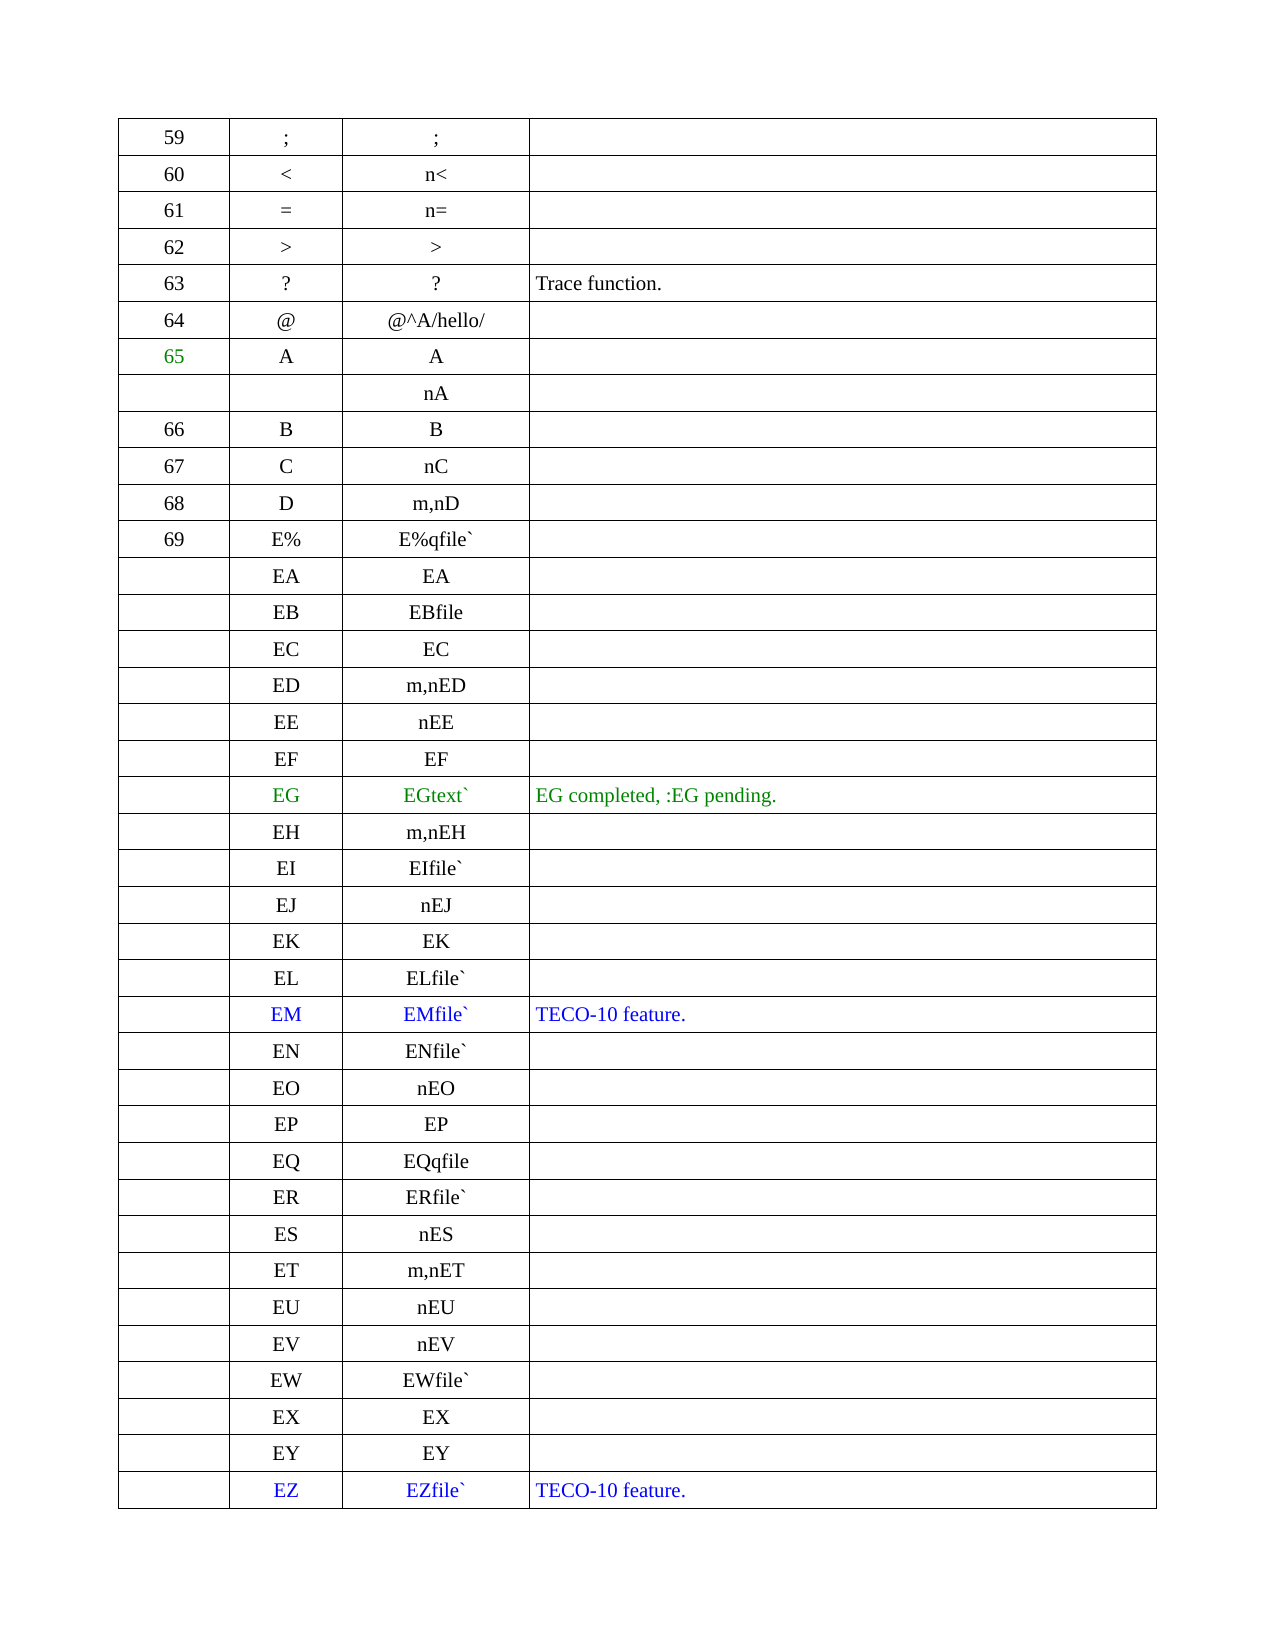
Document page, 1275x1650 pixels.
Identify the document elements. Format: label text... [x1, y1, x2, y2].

table_cell [119, 741, 229, 776]
table_cell [119, 924, 229, 959]
table_cell EN [230, 1033, 342, 1069]
table_cell [530, 668, 1156, 703]
table_cell B [230, 412, 342, 447]
table_cell EP [230, 1106, 342, 1142]
table_cell EC [343, 631, 529, 667]
table_cell [530, 887, 1156, 922]
table_cell @ [230, 302, 342, 337]
table_cell [119, 1216, 229, 1252]
table_cell n< [343, 156, 529, 191]
table_cell [119, 595, 229, 630]
table_cell EZ [230, 1472, 342, 1507]
table_cell Trace function. [530, 265, 1156, 301]
table_cell EQqfile [343, 1143, 529, 1178]
table_cell EWfile` [343, 1362, 529, 1398]
table_cell [530, 375, 1156, 411]
table_cell [119, 1326, 229, 1361]
table_cell A [343, 339, 529, 374]
table_cell [119, 1472, 229, 1507]
table_cell 65 [119, 339, 229, 374]
table_cell EP [343, 1106, 529, 1142]
table_cell [530, 631, 1156, 667]
table_cell EI [230, 850, 342, 886]
table_cell 66 [119, 412, 229, 447]
table_cell [530, 521, 1156, 557]
table_cell [530, 924, 1156, 959]
table_cell EF [230, 741, 342, 776]
table_cell < [230, 156, 342, 191]
table_cell 68 [119, 485, 229, 520]
table_cell [530, 1033, 1156, 1069]
table_cell [119, 850, 229, 886]
table_cell [119, 1070, 229, 1105]
table_cell EY [343, 1435, 529, 1471]
table_cell 69 [119, 521, 229, 557]
table_cell [119, 1253, 229, 1288]
table_cell ? [230, 265, 342, 301]
table_cell ELfile` [343, 960, 529, 996]
table_cell ; [230, 119, 342, 155]
table_cell [530, 1143, 1156, 1178]
table_cell [119, 704, 229, 740]
table_cell EO [230, 1070, 342, 1105]
table_cell [119, 814, 229, 849]
table_cell @^A/hello/ [343, 302, 529, 337]
table_cell [119, 1143, 229, 1178]
table_cell [530, 339, 1156, 374]
table_cell [119, 887, 229, 922]
table_cell [530, 1180, 1156, 1215]
table_cell EK [343, 924, 529, 959]
table_cell EM [230, 997, 342, 1032]
table_cell 63 [119, 265, 229, 301]
table_cell 61 [119, 192, 229, 228]
table_cell [119, 1399, 229, 1434]
table_cell [530, 558, 1156, 593]
table_cell nC [343, 448, 529, 484]
table_cell m,nET [343, 1253, 529, 1288]
table_cell ? [343, 265, 529, 301]
table_cell [119, 997, 229, 1032]
table_cell D [230, 485, 342, 520]
table_cell nES [343, 1216, 529, 1252]
table_cell [530, 1070, 1156, 1105]
table_cell [119, 960, 229, 996]
table_cell 62 [119, 229, 229, 264]
table_cell [530, 1106, 1156, 1142]
table_cell m,nEH [343, 814, 529, 849]
table_cell EG [230, 777, 342, 813]
table_cell [119, 668, 229, 703]
table_cell B [343, 412, 529, 447]
table_cell ET [230, 1253, 342, 1288]
table_cell [119, 1180, 229, 1215]
table_cell EW [230, 1362, 342, 1398]
table_cell m,nED [343, 668, 529, 703]
table_cell [530, 741, 1156, 776]
table_cell [530, 1326, 1156, 1361]
table_cell ED [230, 668, 342, 703]
table_cell [530, 1435, 1156, 1471]
table_cell TECO-10 feature. [530, 1472, 1156, 1507]
table_cell [119, 375, 229, 411]
table_cell nEO [343, 1070, 529, 1105]
table_cell > [230, 229, 342, 264]
table_cell EE [230, 704, 342, 740]
table_cell [530, 1253, 1156, 1288]
table_cell EIfile` [343, 850, 529, 886]
table_cell ER [230, 1180, 342, 1215]
table_cell [530, 1216, 1156, 1252]
table_cell EU [230, 1289, 342, 1325]
table_cell ; [343, 119, 529, 155]
table_cell EQ [230, 1143, 342, 1178]
table_cell E% [230, 521, 342, 557]
table_cell [119, 1362, 229, 1398]
table_cell EK [230, 924, 342, 959]
table_cell n= [343, 192, 529, 228]
table_cell [530, 960, 1156, 996]
table_cell [530, 302, 1156, 337]
table_cell [530, 448, 1156, 484]
table_cell 60 [119, 156, 229, 191]
table_cell EY [230, 1435, 342, 1471]
table_cell [530, 229, 1156, 264]
table_cell [530, 156, 1156, 191]
table_cell EBfile [343, 595, 529, 630]
table_cell nEV [343, 1326, 529, 1361]
table_cell ERfile` [343, 1180, 529, 1215]
table_cell [530, 412, 1156, 447]
table_cell [530, 1399, 1156, 1434]
table_cell ES [230, 1216, 342, 1252]
table_cell EZfile` [343, 1472, 529, 1507]
table_cell [530, 850, 1156, 886]
table_cell [119, 1289, 229, 1325]
table_cell 64 [119, 302, 229, 337]
table_cell [119, 1435, 229, 1471]
table_cell EG completed, :EG pending. [530, 777, 1156, 813]
table_cell nEU [343, 1289, 529, 1325]
table_cell [530, 1362, 1156, 1398]
table_cell [119, 1033, 229, 1069]
table_cell EA [230, 558, 342, 593]
table_cell A [230, 339, 342, 374]
table_cell > [343, 229, 529, 264]
table_cell nA [343, 375, 529, 411]
table_cell 67 [119, 448, 229, 484]
table_cell C [230, 448, 342, 484]
table_cell EGtext` [343, 777, 529, 813]
table_cell [119, 631, 229, 667]
table_cell EL [230, 960, 342, 996]
table_cell EF [343, 741, 529, 776]
table_cell EV [230, 1326, 342, 1361]
table_cell EMfile` [343, 997, 529, 1032]
table_cell nEJ [343, 887, 529, 922]
table_cell [530, 704, 1156, 740]
table_cell [230, 375, 342, 411]
table_cell = [230, 192, 342, 228]
table_cell [530, 814, 1156, 849]
table_cell TECO-10 feature. [530, 997, 1156, 1032]
table_cell EC [230, 631, 342, 667]
table_cell EX [343, 1399, 529, 1434]
table_cell EJ [230, 887, 342, 922]
table_cell [530, 192, 1156, 228]
table_cell EX [230, 1399, 342, 1434]
table_cell [530, 119, 1156, 155]
table_cell EH [230, 814, 342, 849]
table_cell EB [230, 595, 342, 630]
table_cell [119, 558, 229, 593]
table_cell nEE [343, 704, 529, 740]
table_cell ENfile` [343, 1033, 529, 1069]
table_cell [119, 1106, 229, 1142]
table_cell EA [343, 558, 529, 593]
table_cell [530, 595, 1156, 630]
table_cell [530, 1289, 1156, 1325]
table_cell [530, 485, 1156, 520]
table_cell E%qfile` [343, 521, 529, 557]
table_cell [119, 777, 229, 813]
table_cell 59 [119, 119, 229, 155]
table_cell m,nD [343, 485, 529, 520]
